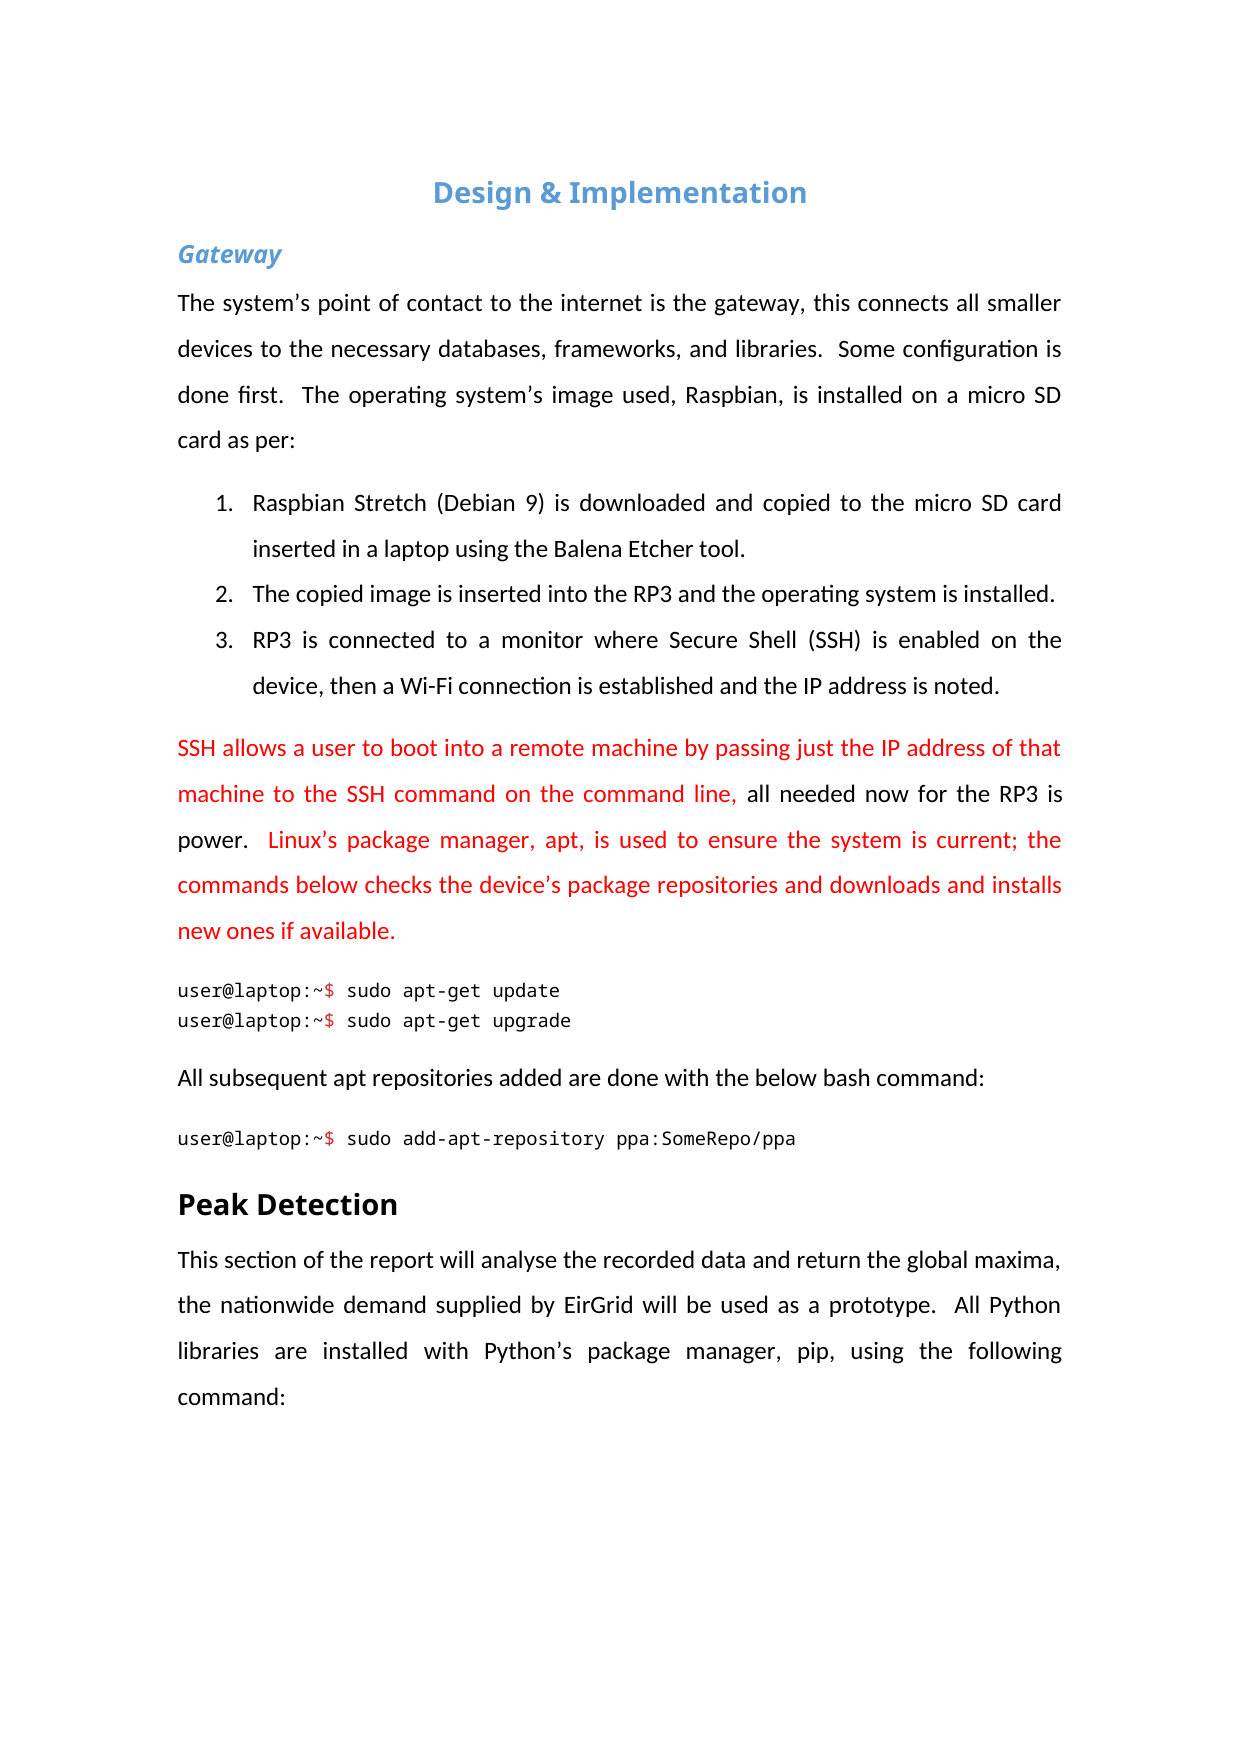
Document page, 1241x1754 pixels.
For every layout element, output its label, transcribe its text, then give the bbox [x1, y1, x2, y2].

subtitle Peak Detection [177, 1184, 1063, 1224]
subtitle user@laptop:~$ sudo apt-get upgrade [177, 1007, 1063, 1033]
list RP3 is connected to a monitor where Secure Shell (SSH) is enabled on the device, then a Wi-Fi connection is established and the IP address is noted. [215, 624, 1063, 700]
text SSH allows a user to boot into a remote machine by passing just the IP address of that machine to the SSH command on the command line, all needed now for the RP3 is power. Linux’s package manager, apt, is used to ensure the system is current; the commands below checks the device’s package repositories and downloads and installs new ones if available. [177, 732, 1063, 946]
text This section of the report will analyse the recorded data and return the global maxima, the nationwide demand supplied by EirGrid will be used as a prototype. All Python libraries are installed with Python’s package manager, pip, using the following command: [177, 1244, 1063, 1411]
text All subsequent apt repositories added are done with the below bash command: [177, 1062, 1063, 1093]
subtitle Design & Implementation [177, 173, 1063, 212]
text The system’s point of contact to the internet is the gateway, this connects all smaller devices to the necessary databases, frameworks, and libraries. Some configuration is done first. The operating system’s image used, Raspbian, is installed on a micro SD card as per: [177, 287, 1063, 455]
list The copied image is inserted into the RP3 and the operating system is installed. [215, 578, 1063, 609]
subtitle Gateway [177, 236, 1063, 270]
subtitle user@laptop:~$ sudo apt-get update [177, 978, 1063, 1003]
list Raspbian Stretch (Debian 9) is downloaded and copied to the micro SD card inserted in a laptop using the Balena Etcher tool. [215, 487, 1063, 563]
subtitle user@laptop:~$ sudo add-apt-repository ppa:SomeRepo/ppa [177, 1125, 1063, 1150]
